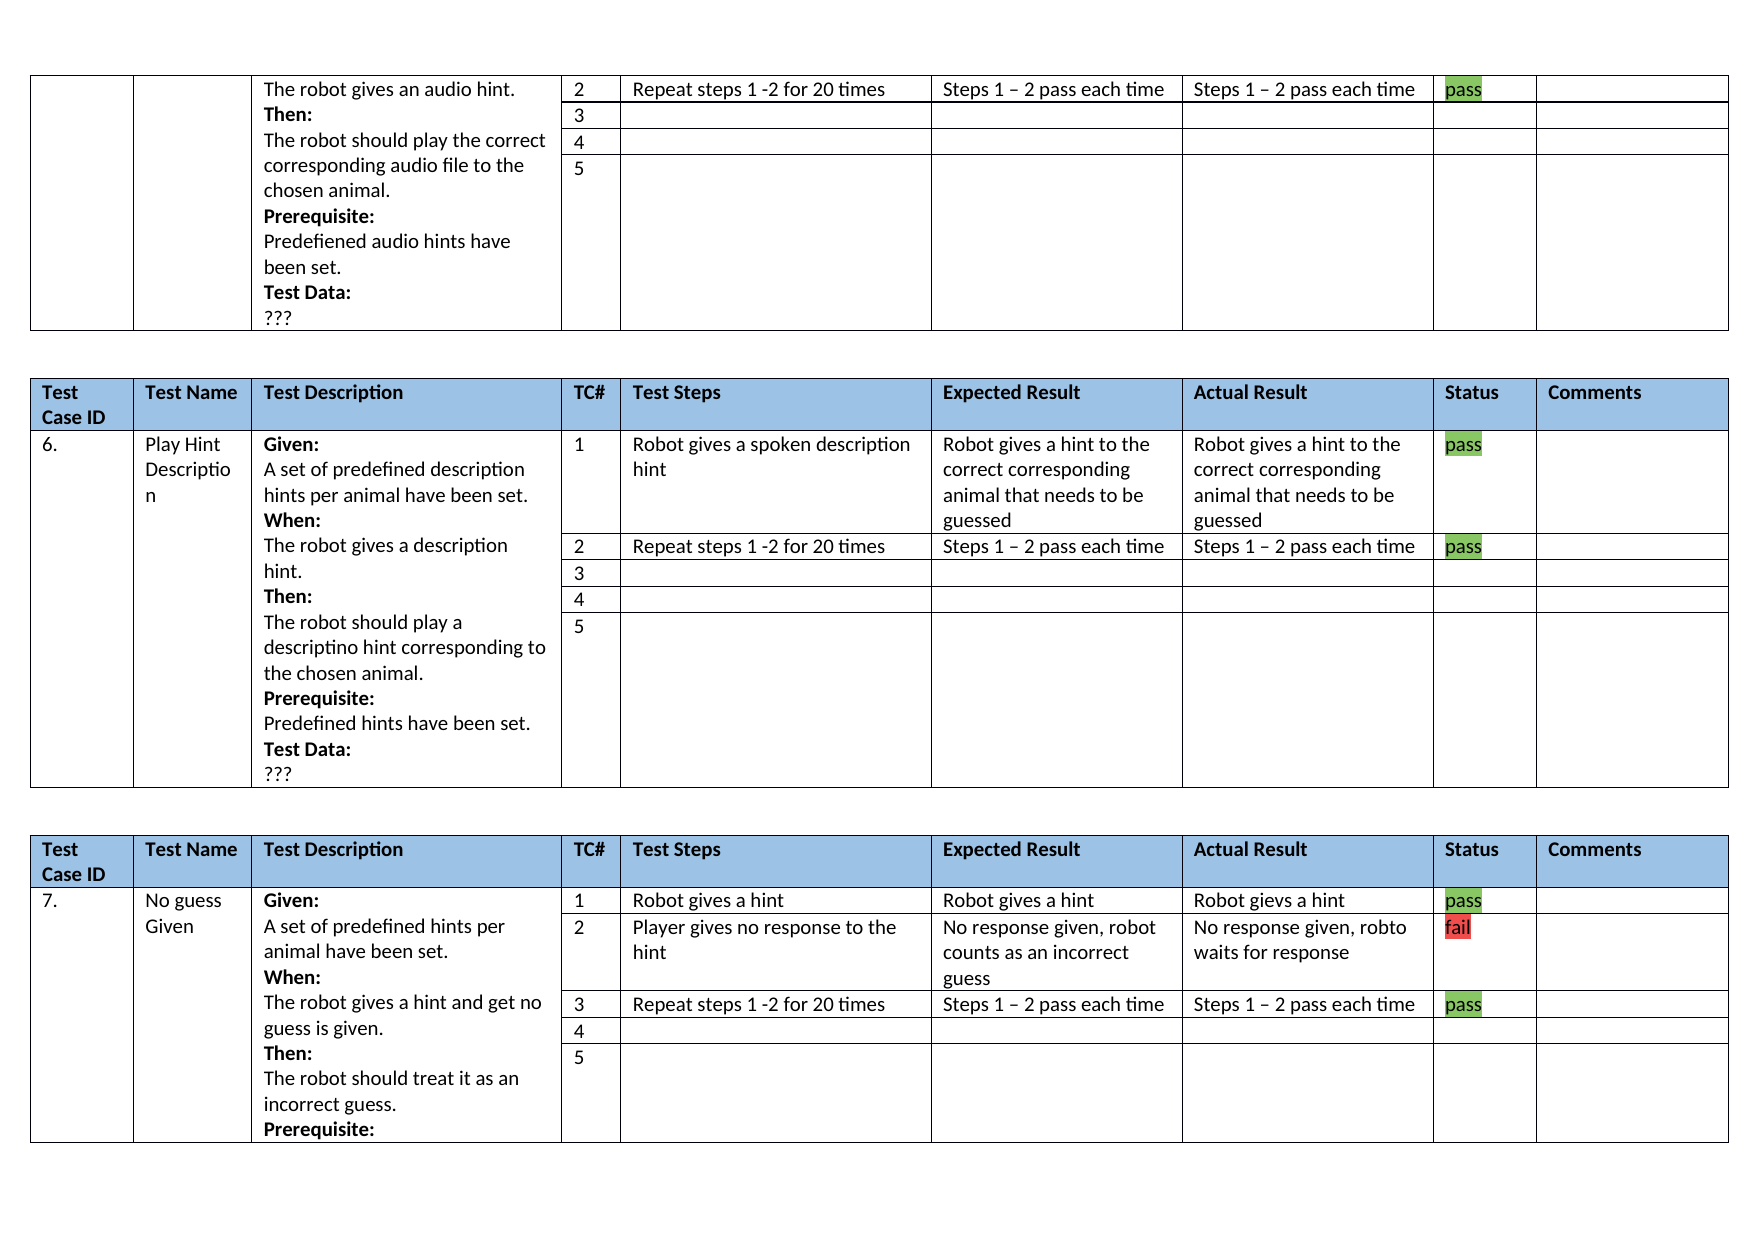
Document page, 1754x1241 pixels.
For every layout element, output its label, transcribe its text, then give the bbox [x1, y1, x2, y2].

table_header Actual Result [1183, 379, 1433, 430]
table_cell Steps 1 – 2 pass each time [932, 534, 1182, 559]
table_cell [1537, 1018, 1728, 1043]
table_cell Given: A set of predefined hints per animal have been set. When: The robot gives a hint and get no guess is given. Then: The robot should treat it as an incorrect guess. Prerequisite: [252, 888, 561, 1142]
table_cell Steps 1 – 2 pass each time [932, 76, 1182, 101]
table_cell [1537, 888, 1728, 913]
table_cell [621, 129, 931, 154]
table_cell [1434, 1044, 1536, 1142]
table_header Test Description [252, 379, 561, 430]
table_header Status [1434, 379, 1536, 430]
table_cell Play Hint Description [134, 431, 251, 787]
table_cell Robot gievs a hint [1183, 888, 1433, 913]
table_cell pass [1434, 888, 1536, 913]
table_cell Repeat steps 1 -2 for 20 times [621, 991, 931, 1017]
table_cell [932, 155, 1182, 330]
table_cell [932, 1018, 1182, 1043]
table_cell [1537, 534, 1728, 559]
table_cell [1537, 613, 1728, 787]
table_cell [1183, 1018, 1433, 1043]
table_cell 6. [31, 431, 133, 787]
table_cell Steps 1 – 2 pass each time [1183, 76, 1433, 101]
table_cell [1537, 587, 1728, 612]
table_cell pass [1434, 431, 1536, 533]
table_cell [621, 155, 931, 330]
table_cell [1434, 560, 1536, 586]
table_cell fail [1434, 914, 1536, 990]
table_cell [1434, 587, 1536, 612]
table_cell No response given, robto waits for response [1183, 914, 1433, 990]
table_cell [621, 587, 931, 612]
table_cell [1183, 613, 1433, 787]
table_header Comments [1537, 379, 1728, 430]
table_cell Robot gives a hint to the correct corresponding animal that needs to be guessed [932, 431, 1182, 533]
table_cell 5 [562, 155, 620, 330]
table_cell [621, 103, 931, 128]
table_cell Robot gives a hint [621, 888, 931, 913]
table_cell No guess Given [134, 888, 251, 1142]
table_cell [1183, 587, 1433, 612]
table_cell [1537, 103, 1728, 128]
table_cell [621, 560, 931, 586]
table_cell [932, 129, 1182, 154]
table_cell 4 [562, 1018, 620, 1043]
table_cell 3 [562, 103, 620, 128]
table_cell [1183, 129, 1433, 154]
table_cell [932, 103, 1182, 128]
table_cell [932, 587, 1182, 612]
table_cell Steps 1 – 2 pass each time [1183, 534, 1433, 559]
table_cell [1537, 991, 1728, 1017]
table_cell 2 [562, 914, 620, 990]
table_cell [1537, 560, 1728, 586]
table_header TC# [562, 379, 620, 430]
table_header Expected Result [932, 379, 1182, 430]
table_cell 3 [562, 560, 620, 586]
table_cell Repeat steps 1 -2 for 20 times [621, 76, 931, 101]
table_header Test Steps [621, 836, 931, 887]
table_cell [1434, 129, 1536, 154]
table_cell [134, 76, 251, 330]
table_cell Given: A set of predefined description hints per animal have been set. When: The robot gives a description hint. Then: The robot should play a descriptino hint corresponding to the chosen animal. Prerequisite: Predefined hints have been set. Test Data: ??? [252, 431, 561, 787]
table_header Test Case ID [31, 379, 133, 430]
table_cell Player gives no response to the hint [621, 914, 931, 990]
table_cell pass [1434, 76, 1536, 101]
table_cell Steps 1 – 2 pass each time [1183, 991, 1433, 1017]
table_header Comments [1537, 836, 1728, 887]
table_cell [1537, 914, 1728, 990]
table_cell 4 [562, 587, 620, 612]
table_cell [1434, 1018, 1536, 1043]
table_cell [621, 1018, 931, 1043]
table_cell [1434, 103, 1536, 128]
table_cell Robot gives a spoken description hint [621, 431, 931, 533]
table_cell 3 [562, 991, 620, 1017]
table_cell [932, 560, 1182, 586]
table_header Test Steps [621, 379, 931, 430]
table_cell [1434, 155, 1536, 330]
table_cell [1537, 76, 1728, 101]
table_cell The robot gives an audio hint. Then: The robot should play the correct corresponding audio file to the chosen animal. Prerequisite: Predefiened audio hints have been set. Test Data: ??? [252, 76, 561, 330]
table_cell [932, 1044, 1182, 1142]
table_cell 1 [562, 431, 620, 533]
table_cell 5 [562, 1044, 620, 1142]
table_header Status [1434, 836, 1536, 887]
table_cell [1537, 155, 1728, 330]
table_cell 7. [31, 888, 133, 1142]
table_cell [1537, 1044, 1728, 1142]
table_header Test Description [252, 836, 561, 887]
table_cell [1183, 155, 1433, 330]
table_cell [621, 613, 931, 787]
table_cell pass [1434, 534, 1536, 559]
table_cell Robot gives a hint [932, 888, 1182, 913]
table_cell [1183, 1044, 1433, 1142]
table_cell Repeat steps 1 -2 for 20 times [621, 534, 931, 559]
table_cell 5 [562, 613, 620, 787]
table_cell [1537, 431, 1728, 533]
table_header Test Name [134, 836, 251, 887]
table_cell [1183, 560, 1433, 586]
table_cell [1183, 103, 1433, 128]
table_cell 1 [562, 888, 620, 913]
table_cell 2 [562, 534, 620, 559]
table_cell [1434, 613, 1536, 787]
table_cell [621, 1044, 931, 1142]
table_cell [31, 76, 133, 330]
table_header Test Case ID [31, 836, 133, 887]
table_cell Robot gives a hint to the correct corresponding animal that needs to be guessed [1183, 431, 1433, 533]
table_header Test Name [134, 379, 251, 430]
table_cell Steps 1 – 2 pass each time [932, 991, 1182, 1017]
table_cell 2 [562, 76, 620, 101]
table_cell pass [1434, 991, 1536, 1017]
table_header Actual Result [1183, 836, 1433, 887]
table_cell 4 [562, 129, 620, 154]
table_header TC# [562, 836, 620, 887]
table_header Expected Result [932, 836, 1182, 887]
table_cell No response given, robot counts as an incorrect guess [932, 914, 1182, 990]
table_cell [1537, 129, 1728, 154]
table_cell [932, 613, 1182, 787]
